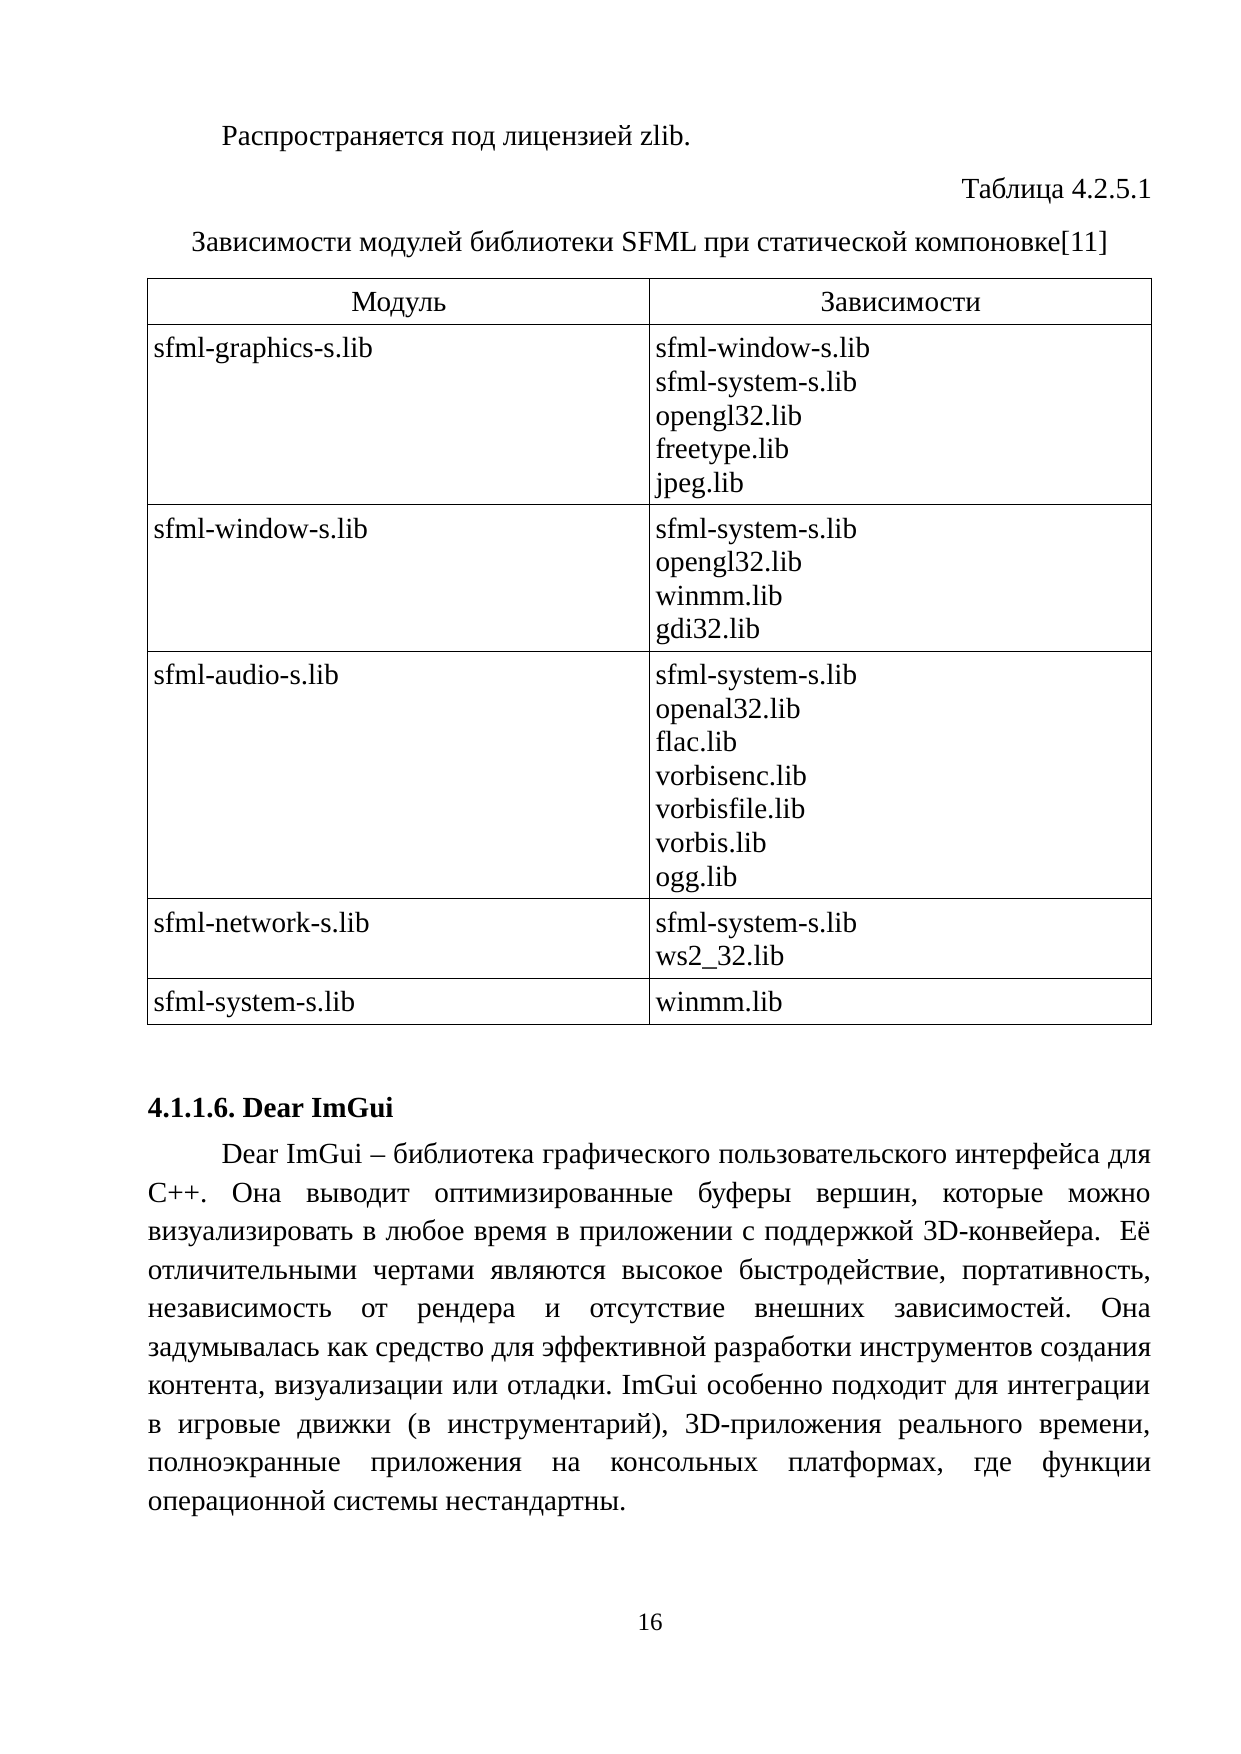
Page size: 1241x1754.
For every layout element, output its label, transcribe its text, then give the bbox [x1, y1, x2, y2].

table_cell sfml-system-s.lib [148, 979, 649, 1023]
table_cell sfml-window-s.lib [148, 505, 649, 651]
table_cell winmm.lib [650, 979, 1151, 1023]
table_header Модуль [148, 279, 649, 324]
text Dear ImGui – библиотека графического пользовательского интерфейса для С++. Она выводит оптимизированные буферы вершин, которые можно визуализировать в любое время в приложении с поддержкой 3D-конвейера. Её отличительными чертами являются высокое быстродействие, портативность, независимость от рендера и отсутствие внешних зависимостей. Она задумывалась как средство для эффективной разработки инструментов создания контента, визуализации или отладки. ImGui особенно подходит для интеграции в игровые движки (в инструментарий), 3D-приложения реального времени, полноэкранные приложения на консольных платформах, где функции операционной системы нестандартны. [148, 1136, 1152, 1517]
text Таблица 4.2.5.1 [148, 171, 1152, 205]
table_cell sfml-system-s.lib openal32.lib flac.lib vorbisenc.lib vorbisfile.lib vorbis.lib ogg.lib [650, 652, 1151, 898]
table_cell sfml-audio-s.lib [148, 652, 649, 898]
subtitle 4.1.1.6. Dear ImGui [148, 1090, 1152, 1124]
table_cell sfml-graphics-s.lib [148, 325, 649, 504]
table_cell sfml-system-s.lib ws2_32.lib [650, 899, 1151, 977]
text Распространяется под лицензией zlib. [148, 118, 1152, 152]
table_cell sfml-network-s.lib [148, 899, 649, 977]
text Зависимости модулей библиотеки SFML при статической компоновке[11] [148, 224, 1152, 258]
table_cell sfml-window-s.lib sfml-system-s.lib opengl32.lib freetype.lib jpeg.lib [650, 325, 1151, 504]
table_header Зависимости [650, 279, 1151, 324]
table_cell sfml-system-s.lib opengl32.lib winmm.lib gdi32.lib [650, 505, 1151, 651]
